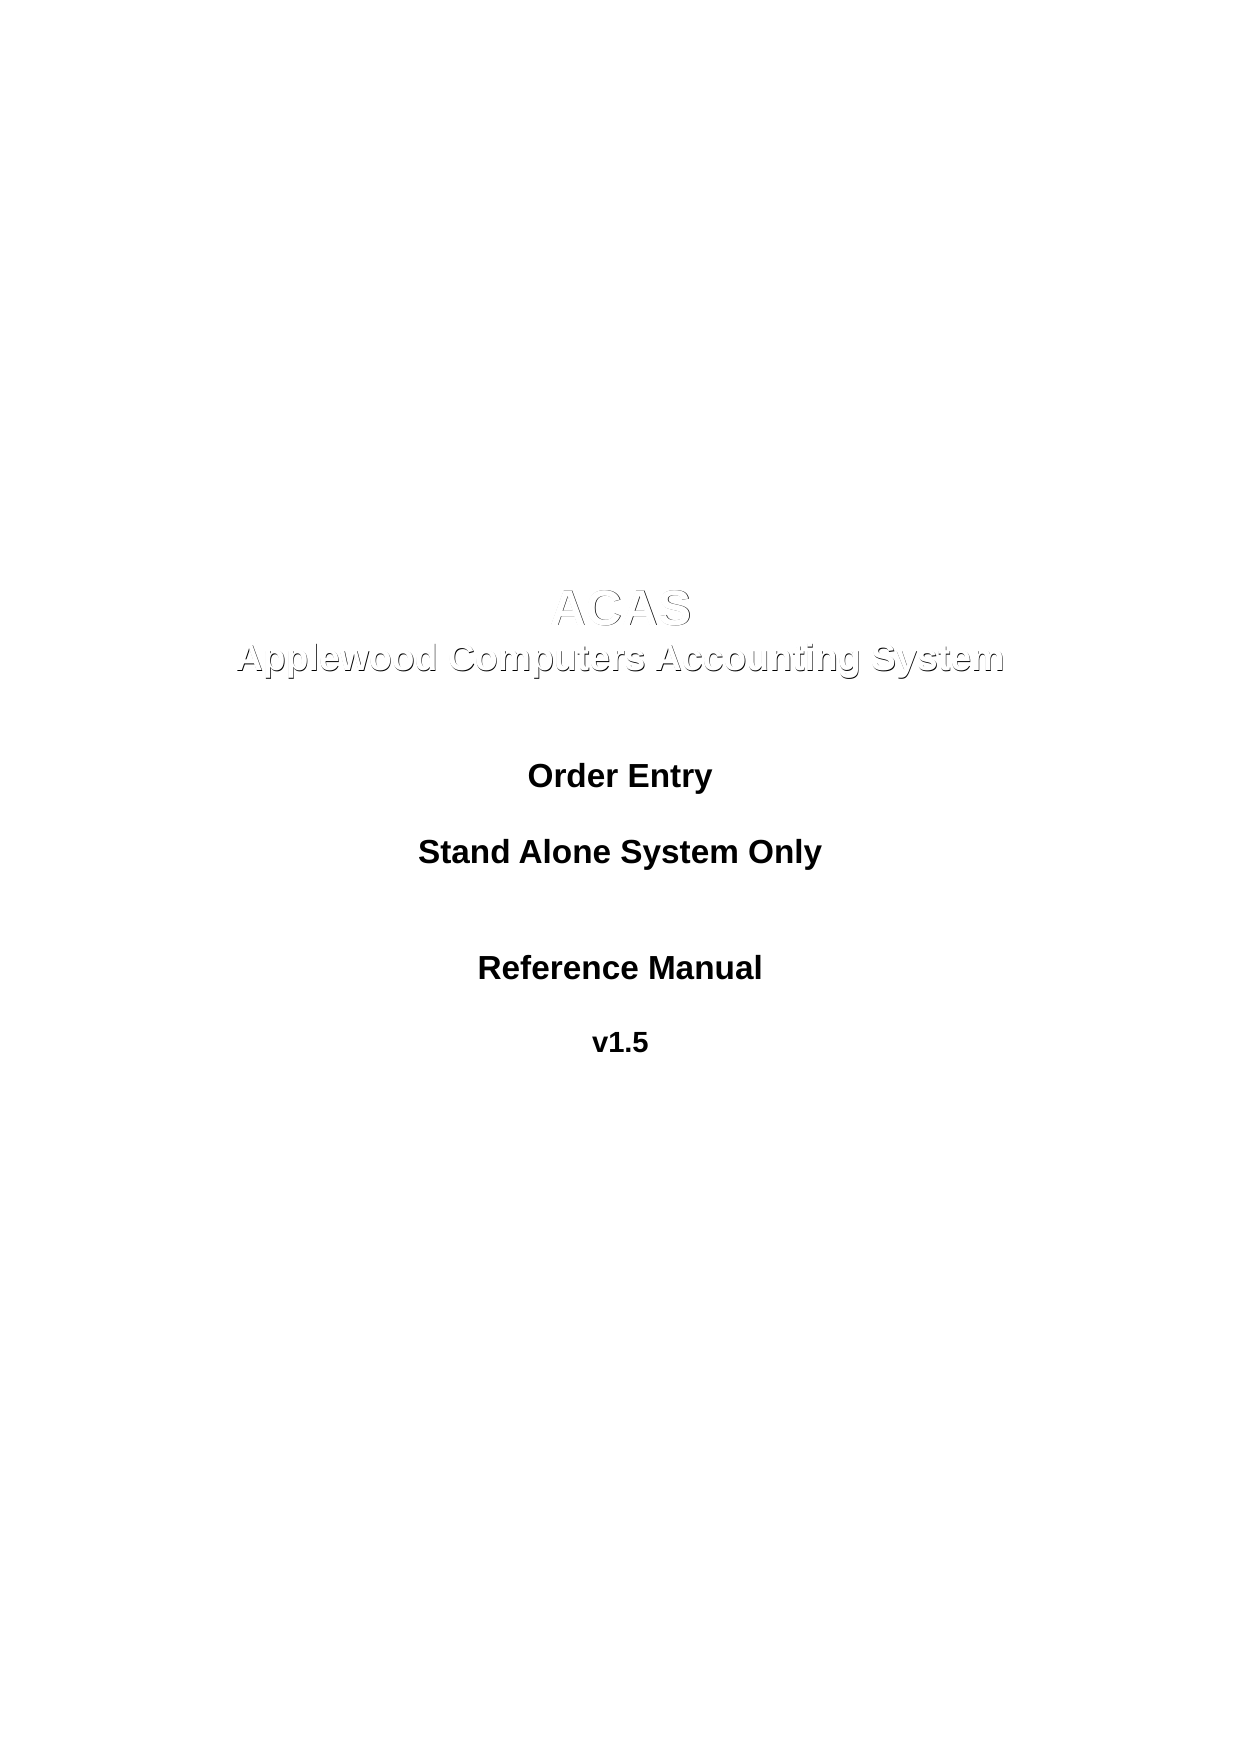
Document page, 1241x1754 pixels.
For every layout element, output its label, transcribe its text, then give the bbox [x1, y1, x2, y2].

text Order Entry [118, 756, 1122, 794]
text Reference Manual [118, 948, 1122, 986]
text v1.5 [118, 1025, 1122, 1058]
text ACAS [118, 578, 1122, 636]
text Applewood Computers Accounting System [118, 636, 1122, 679]
text Stand Alone System Only [118, 832, 1122, 871]
